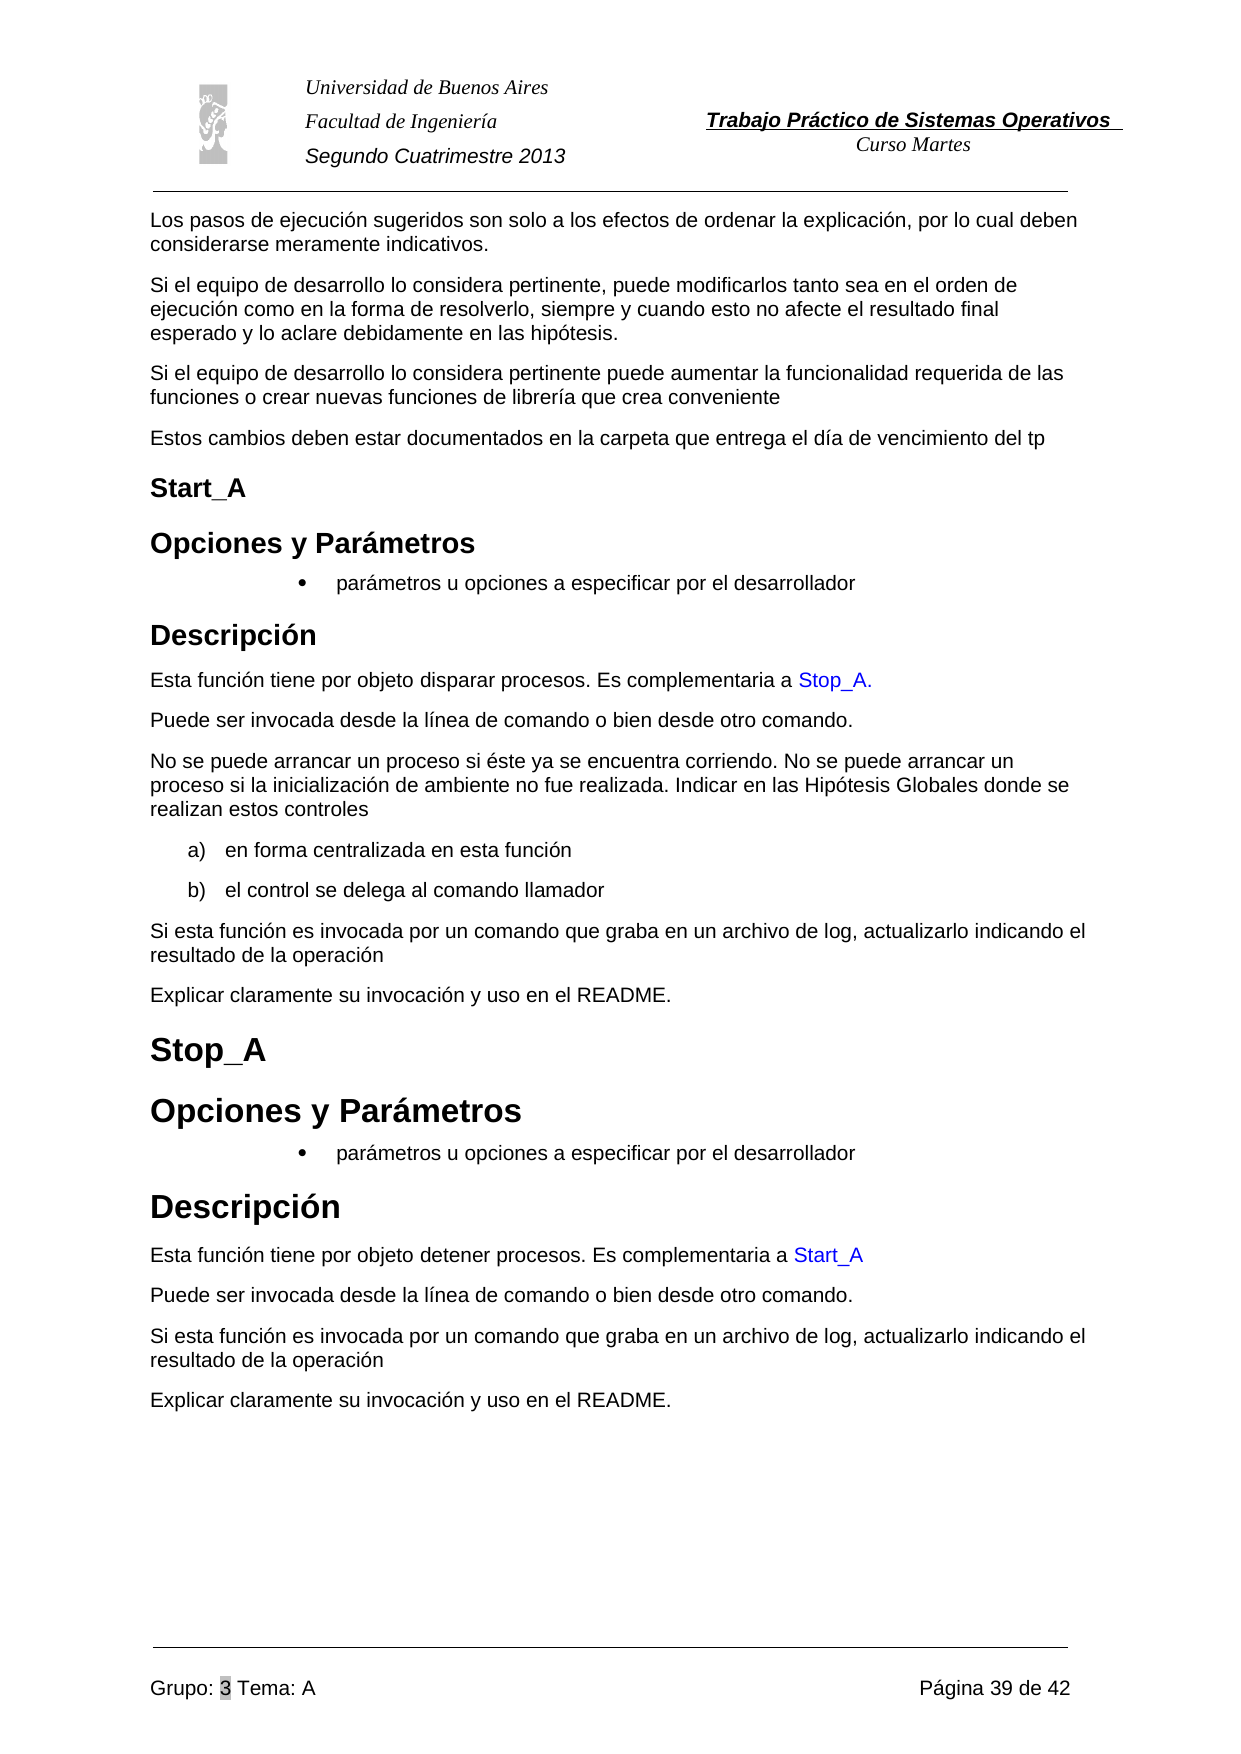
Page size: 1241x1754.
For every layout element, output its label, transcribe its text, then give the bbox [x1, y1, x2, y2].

text Descripción [150, 617, 1090, 651]
text Explicar claramente su invocación y uso en el README. [150, 983, 1090, 1007]
text Esta función tiene por objeto detener procesos. Es complementaria a Start_A [150, 1242, 1090, 1266]
text Opciones y Parámetros [150, 527, 1090, 560]
text Start_A [150, 472, 1090, 504]
text Puede ser invocada desde la línea de comando o bien desde otro comando. [150, 708, 1090, 732]
picture [198, 82, 231, 166]
text Si el equipo de desarrollo lo considera pertinente, puede modificarlos tanto sea en el orden de ejecución como en la forma de resolverlo, siempre y cuando esto no afecte el resultado final esperado y lo aclare debidamente en las hipótesis. [150, 272, 1090, 344]
text Puede ser invocada desde la línea de comando o bien desde otro comando. [150, 1283, 1090, 1307]
text Descripción [150, 1187, 1090, 1226]
text Si esta función es invocada por un comando que graba en un archivo de log, actualizarlo indicando el resultado de la operación [150, 919, 1090, 967]
list parámetros u opciones a especificar por el desarrollador [298, 571, 1090, 594]
text No se puede arrancar un proceso si éste ya se encuentra corriendo. No se puede arrancar un proceso si la inicialización de ambiente no fue realizada. Indicar en las Hipótesis Globales donde se realizan estos controles [150, 749, 1090, 821]
text Opciones y Parámetros [150, 1092, 1090, 1130]
list parámetros u opciones a especificar por el desarrollador [298, 1140, 1090, 1164]
text Esta función tiene por objeto disparar procesos. Es complementaria a Stop_A. [150, 668, 1090, 692]
list en forma centralizada en esta función [187, 837, 1090, 861]
text Los pasos de ejecución sugeridos son solo a los efectos de ordenar la explicación, por lo cual deben considerarse meramente indicativos. [150, 208, 1090, 256]
text Explicar claramente su invocación y uso en el README. [150, 1388, 1090, 1412]
text Si el equipo de desarrollo lo considera pertinente puede aumentar la funcionalidad requerida de las funciones o crear nuevas funciones de librería que crea conveniente [150, 361, 1090, 409]
text Estos cambios deben estar documentados en la carpeta que entrega el día de vencimiento del tp [150, 426, 1090, 449]
list el control se delega al comando llamador [187, 878, 1090, 902]
text Stop_A [150, 1030, 1090, 1069]
text Si esta función es invocada por un comando que graba en un archivo de log, actualizarlo indicando el resultado de la operación [150, 1324, 1090, 1372]
